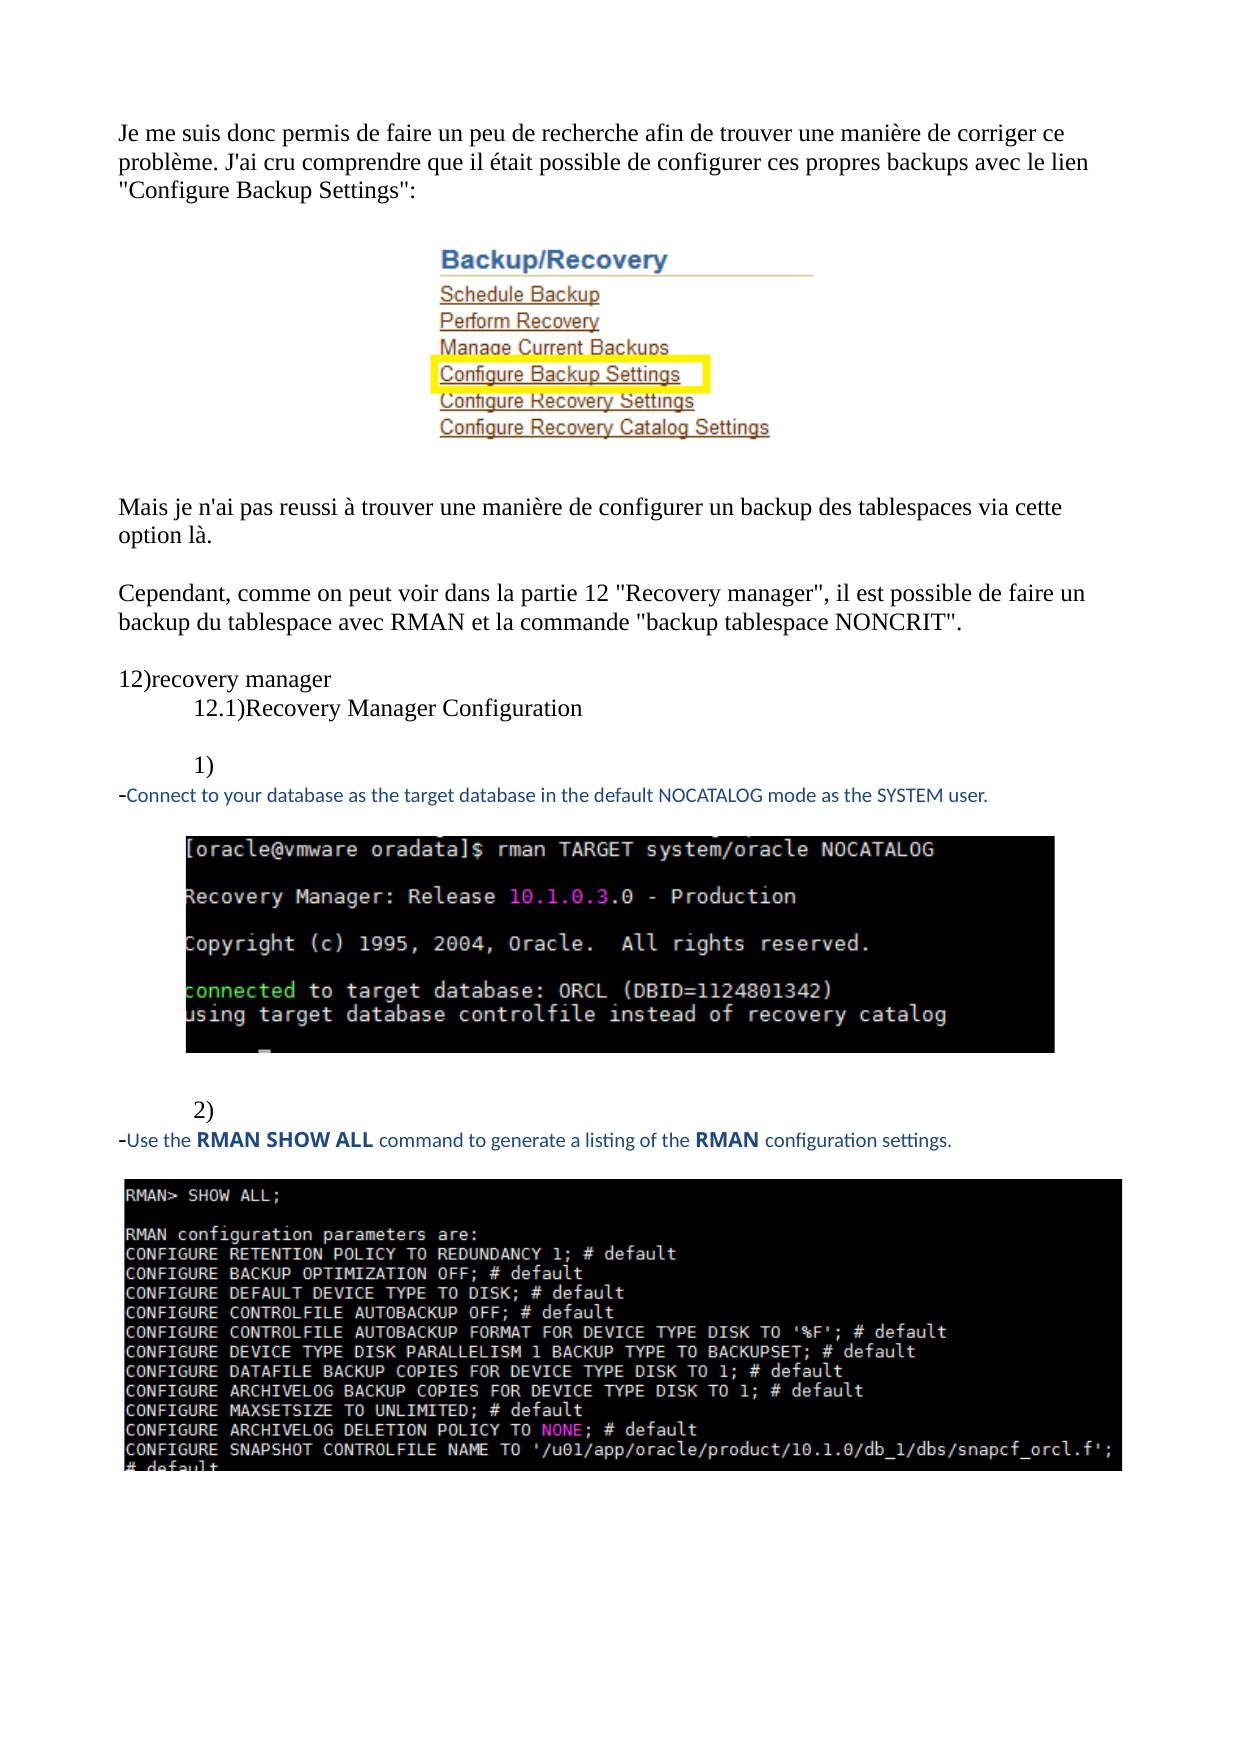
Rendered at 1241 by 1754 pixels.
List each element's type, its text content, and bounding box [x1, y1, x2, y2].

text -Connect to your database as the target database in the default NOCATALOG mode as the SYSTEM user. [118, 779, 1122, 808]
text 1) [118, 751, 1122, 779]
text 12)recovery manager [118, 664, 1122, 693]
picture [118, 1179, 1123, 1471]
text Mais je n'ai pas reussi à trouver une manière de configurer un backup des tablespaces via cette option là. [118, 492, 1122, 549]
text Je me suis donc permis de faire un peu de recherche afin de trouver une manière de corriger ce problème. J'ai cru comprendre que il était possible de configurer ces propres backups avec le lien "Configure Backup Settings": [118, 118, 1122, 204]
text 2) [118, 1096, 1122, 1124]
text -Use the RMAN SHOW ALL command to generate a listing of the RMAN configuration settings. [118, 1124, 1122, 1154]
picture [426, 233, 814, 455]
picture [185, 836, 1055, 1053]
text Cependant, comme on peut voir dans la partie 12 "Recovery manager", il est possible de faire un backup du tablespace avec RMAN et la commande "backup tablespace NONCRIT". [118, 578, 1122, 636]
text 12.1)Recovery Manager Configuration [118, 693, 1122, 722]
